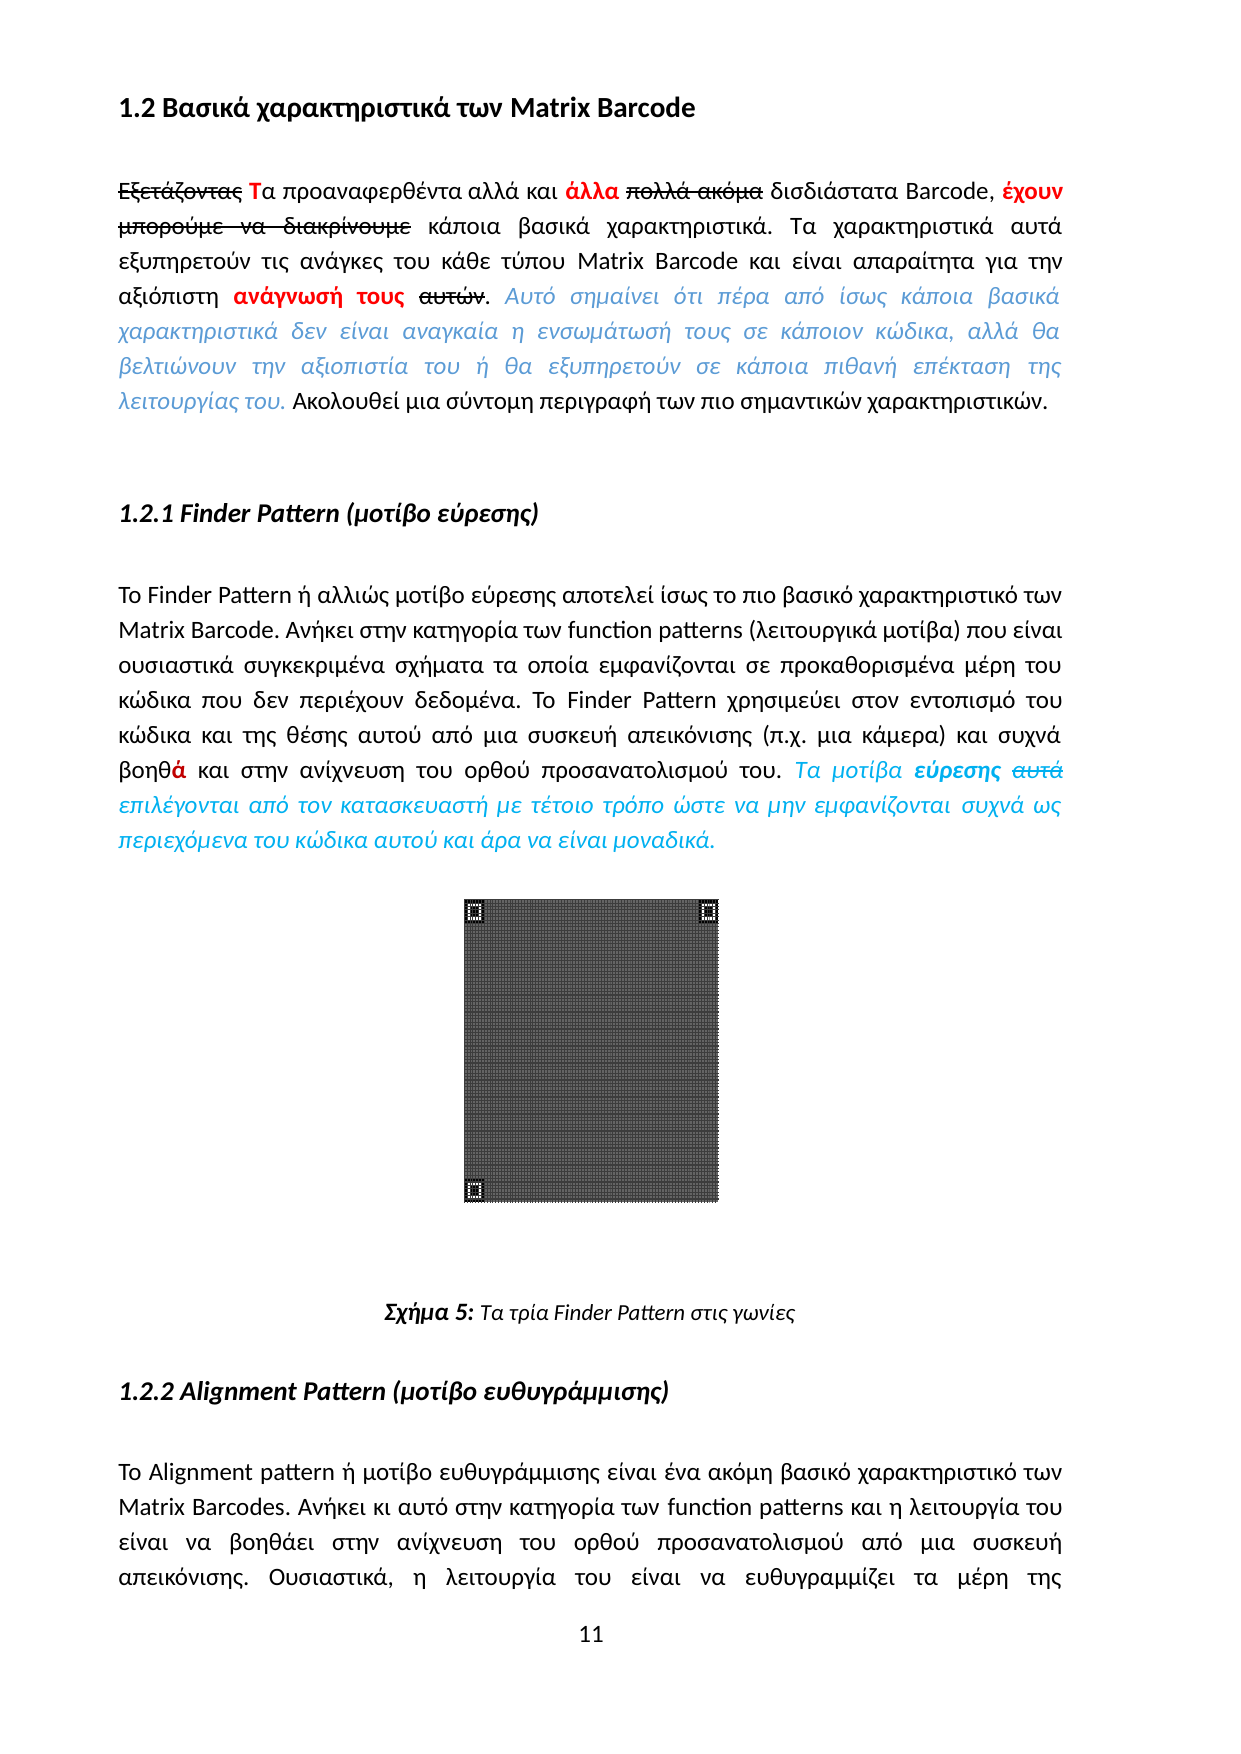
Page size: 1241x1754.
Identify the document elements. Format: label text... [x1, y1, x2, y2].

text Σχήμα 5: Τα τρία Finder Pattern στις γωνίες ενός QR Code Version 18 [363, 1296, 818, 1328]
subtitle 1.2.1 Finder Pattern (μοτίβο εύρεσης) [118, 496, 1063, 529]
picture [452, 886, 729, 1216]
text Το Finder Pattern ή αλλιώς μοτίβο εύρεσης αποτελεί ίσως το πιο βασικό χαρακτηριστικό των Matrix Barcode. Ανήκει στην κατηγορία των function patterns (λειτουργικά μοτίβα) που είναι ουσιαστικά συγκεκριμένα σχήματα τα οποία εμφανίζονται σε προκαθορισμένα μέρη του κώδικα που δεν περιέχουν δεδομένα. Το Finder Pattern χρησιμεύει στον εντοπισμό του κώδικα και της θέσης αυτού από μια συσκευή απεικόνισης (π.χ. μια κάμερα) και συχνά βοηθά και στην ανίχνευση του ορθού προσανατολισμού του. Τα μοτίβα εύρεσης αυτά επιλέγονται από τον κατασκευαστή με τέτοιο τρόπο ώστε να μην εμφανίζονται συχνά ως περιεχόμενα του κώδικα αυτού και άρα να είναι μοναδικά. [118, 579, 1063, 854]
subtitle 1.2.2 Alignment Pattern (μοτίβο ευθυγράμμισης) [118, 1374, 1063, 1407]
subtitle 1.2 Βασικά χαρακτηριστικά των Matrix Barcode [118, 89, 1063, 125]
text Το Alignment pattern ή μοτίβο ευθυγράμμισης είναι ένα ακόμη βασικό χαρακτηριστικό των Matrix Barcodes. Ανήκει κι αυτό στην κατηγορία των function patterns και η λειτουργία του είναι να βοηθάει στην ανίχνευση του ορθού προσανατολισμού από μια συσκευή απεικόνισης. Ουσιαστικά, η λειτουργία του είναι να ευθυγραμμίζει τα μέρη της [118, 1456, 1063, 1592]
text Εξετάζοντας Τα προαναφερθέντα αλλά και άλλα πολλά ακόμα δισδιάστατα Barcode, έχουν μπορούμε να διακρίνουμε κάποια βασικά χαρακτηριστικά. Τα χαρακτηριστικά αυτά εξυπηρετούν τις ανάγκες του κάθε τύπου Matrix Barcode και είναι απαραίτητα για την αξιόπιστη ανάγνωσή τους αυτών. Αυτό σημαίνει ότι πέρα από ίσως κάποια βασικά χαρακτηριστικά δεν είναι αναγκαία η ενσωμάτωσή τους σε κάποιον κώδικα, αλλά θα βελτιώνουν την αξιοπιστία του ή θα εξυπηρετούν σε κάποια πιθανή επέκταση της λειτουργίας του. Ακολουθεί μια σύντομη περιγραφή των πιο σημαντικών χαρακτηριστικών. [118, 175, 1063, 415]
